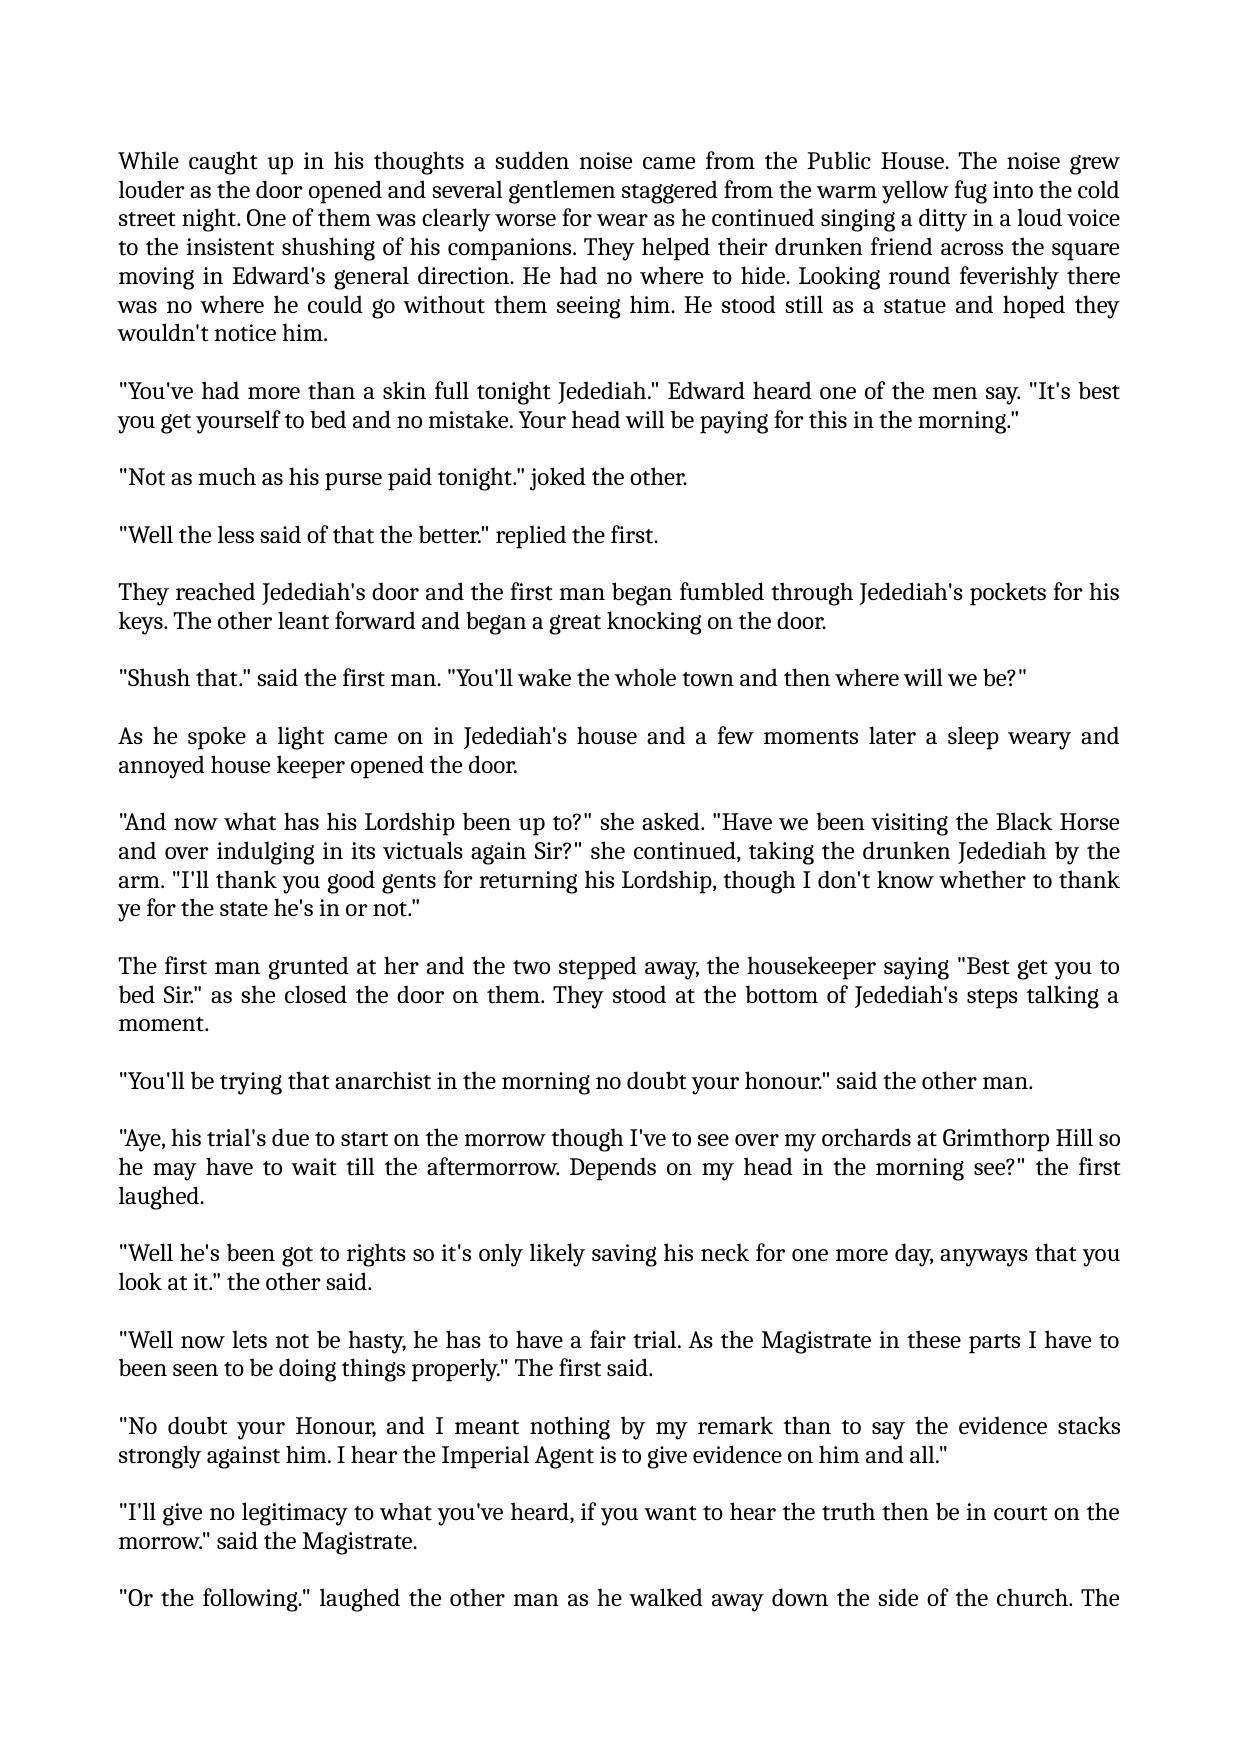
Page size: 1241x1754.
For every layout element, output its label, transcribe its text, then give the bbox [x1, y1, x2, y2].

text "And now what has his Lordship been up to?" she asked. "Have we been visiting the Black Horse and over indulging in its victuals again Sir?" she continued, taking the drunken Jedediah by the arm. "I'll thank you good gents for returning his Lordship, though I don't know whether to thank ye for the state he's in or not." [118, 808, 1122, 923]
text "You'll be trying that anarchist in the morning no doubt your honour." said the other man. [118, 1067, 1122, 1096]
text The first man grunted at her and the two stepped away, the housekeeper saying "Best get you to bed Sir." as she closed the door on them. They stood at the bottom of Jedediah's steps talking a moment. [118, 952, 1122, 1038]
text While caught up in his thoughts a sudden noise came from the Public House. The noise grew louder as the door opened and several gentlemen staggered from the warm yellow fug into the cold street night. One of them was clearly worse for wear as he continued singing a ditty in a loud voice to the insistent shushing of his companions. They helped their drunken friend across the square moving in Edward's general direction. He had no where to hide. Looking round feverishly there was no where he could go without them seeing him. He stood still as a statue and hoped they wouldn't notice him. [118, 147, 1122, 348]
text "I'll give no legitimacy to what you've heard, if you want to hear the truth then be in court on the morrow." said the Magistrate. [118, 1498, 1122, 1556]
text As he spoke a light came on in Jedediah's house and a few moments later a sleep weary and annoyed house keeper opened the door. [118, 722, 1122, 779]
text They reached Jedediah's door and the first man began fumbled through Jedediah's pockets for his keys. The other leant forward and began a great knocking on the door. [118, 578, 1122, 636]
text "Not as much as his purse paid tonight." joked the other. [118, 463, 1122, 492]
text "No doubt your Honour, and I meant nothing by my remark than to say the evidence stacks strongly against him. I hear the Imperial Agent is to give evidence on him and all." [118, 1412, 1122, 1469]
text "Aye, his trial's due to start on the morrow though I've to see over my orchards at Grimthorp Hill so he may have to wait till the aftermorrow. Depends on my head in the morning see?" the first laughed. [118, 1124, 1122, 1211]
text "Well he's been got to rights so it's only likely saving his neck for one more day, anyways that you look at it." the other said. [118, 1239, 1122, 1297]
text "You've had more than a skin full tonight Jedediah." Edward heard one of the men say. "It's best you get yourself to bed and no mistake. Your head will be paying for this in the morning." [118, 377, 1122, 434]
text "Or the following." laughed the other man as he walked away down the side of the church. The [118, 1584, 1122, 1613]
text "Well the less said of that the better." replied the first. [118, 521, 1122, 549]
text "Well now lets not be hasty, he has to have a fair trial. As the Magistrate in these parts I have to been seen to be doing things properly." The first said. [118, 1326, 1122, 1383]
text "Shush that." said the first man. "You'll wake the whole town and then where will we be?" [118, 664, 1122, 693]
